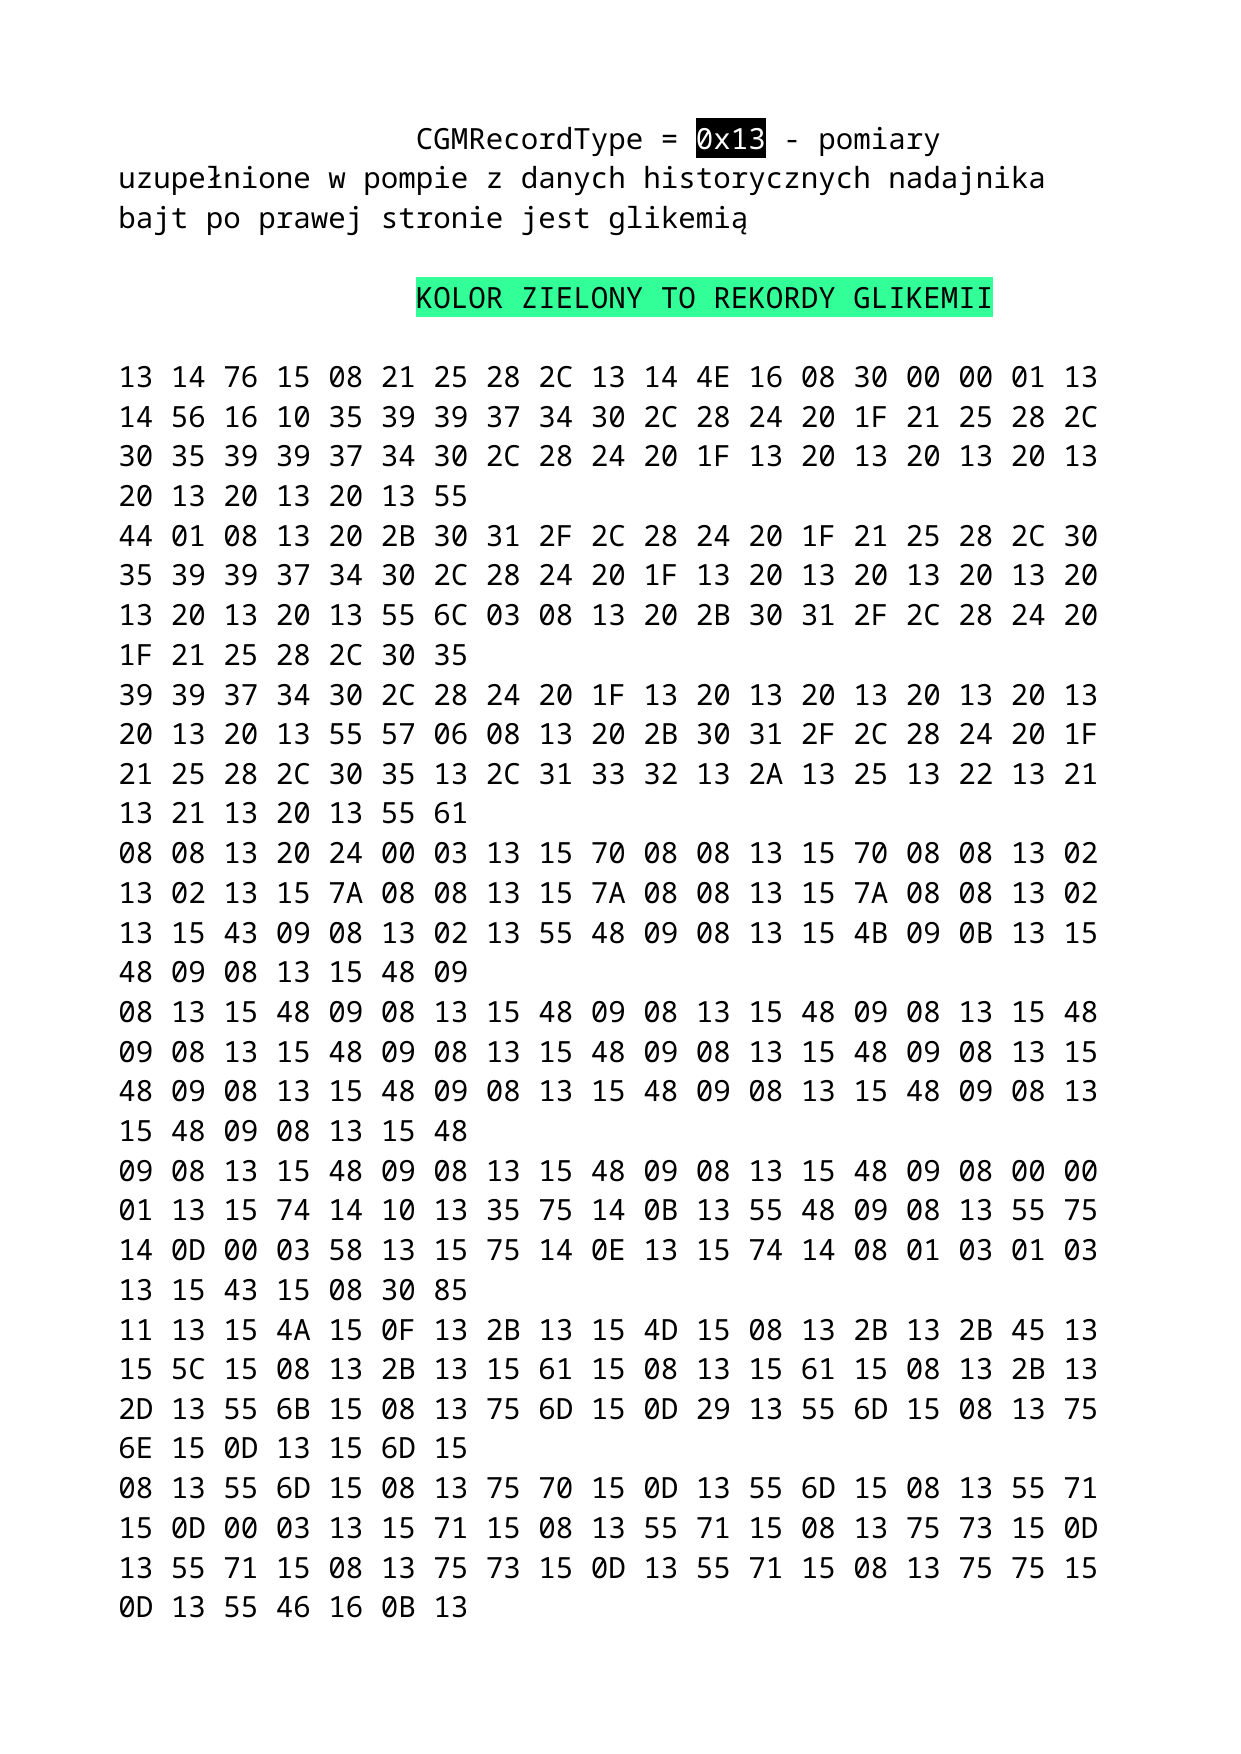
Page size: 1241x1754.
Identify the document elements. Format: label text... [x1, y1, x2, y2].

text 08 13 15 48 09 08 13 15 48 09 08 13 15 48 09 08 13 15 48 09 08 13 15 48 09 08 13 15 48 09 08 13 15 48 09 08 13 15 48 09 08 13 15 48 09 08 13 15 48 09 08 13 15 48 09 08 13 15 48 09 08 13 15 48 [118, 991, 1122, 1150]
text KOLOR ZIELONY TO REKORDY GLIKEMII [118, 277, 1122, 317]
text CGMRecordType = 0x13 - pomiary uzupełnione w pompie z danych historycznych nadajnika bajt po prawej stronie jest glikemią [118, 118, 1122, 237]
text 08 13 55 6D 15 08 13 75 70 15 0D 13 55 6D 15 08 13 55 71 15 0D 00 03 13 15 71 15 08 13 55 71 15 08 13 75 73 15 0D 13 55 71 15 08 13 75 73 15 0D 13 55 71 15 08 13 75 75 15 0D 13 55 46 16 0B 13 [118, 1467, 1122, 1626]
text 11 13 15 4A 15 0F 13 2B 13 15 4D 15 08 13 2B 13 2B 45 13 15 5C 15 08 13 2B 13 15 61 15 08 13 15 61 15 08 13 2B 13 2D 13 55 6B 15 08 13 75 6D 15 0D 29 13 55 6D 15 08 13 75 6E 15 0D 13 15 6D 15 [118, 1309, 1122, 1467]
text 09 08 13 15 48 09 08 13 15 48 09 08 13 15 48 09 08 00 00 01 13 15 74 14 10 13 35 75 14 0B 13 55 48 09 08 13 55 75 14 0D 00 03 58 13 15 75 14 0E 13 15 74 14 08 01 03 01 03 13 15 43 15 08 30 85 [118, 1150, 1122, 1309]
text 39 39 37 34 30 2C 28 24 20 1F 13 20 13 20 13 20 13 20 13 20 13 20 13 55 57 06 08 13 20 2B 30 31 2F 2C 28 24 20 1F 21 25 28 2C 30 35 13 2C 31 33 32 13 2A 13 25 13 22 13 21 13 21 13 20 13 55 61 [118, 674, 1122, 832]
text 44 01 08 13 20 2B 30 31 2F 2C 28 24 20 1F 21 25 28 2C 30 35 39 39 37 34 30 2C 28 24 20 1F 13 20 13 20 13 20 13 20 13 20 13 20 13 55 6C 03 08 13 20 2B 30 31 2F 2C 28 24 20 1F 21 25 28 2C 30 35 [118, 515, 1122, 674]
text 08 08 13 20 24 00 03 13 15 70 08 08 13 15 70 08 08 13 02 13 02 13 15 7A 08 08 13 15 7A 08 08 13 15 7A 08 08 13 02 13 15 43 09 08 13 02 13 55 48 09 08 13 15 4B 09 0B 13 15 48 09 08 13 15 48 09 [118, 832, 1122, 991]
text 13 14 76 15 08 21 25 28 2C 13 14 4E 16 08 30 00 00 01 13 14 56 16 10 35 39 39 37 34 30 2C 28 24 20 1F 21 25 28 2C 30 35 39 39 37 34 30 2C 28 24 20 1F 13 20 13 20 13 20 13 20 13 20 13 20 13 55 [118, 356, 1122, 515]
